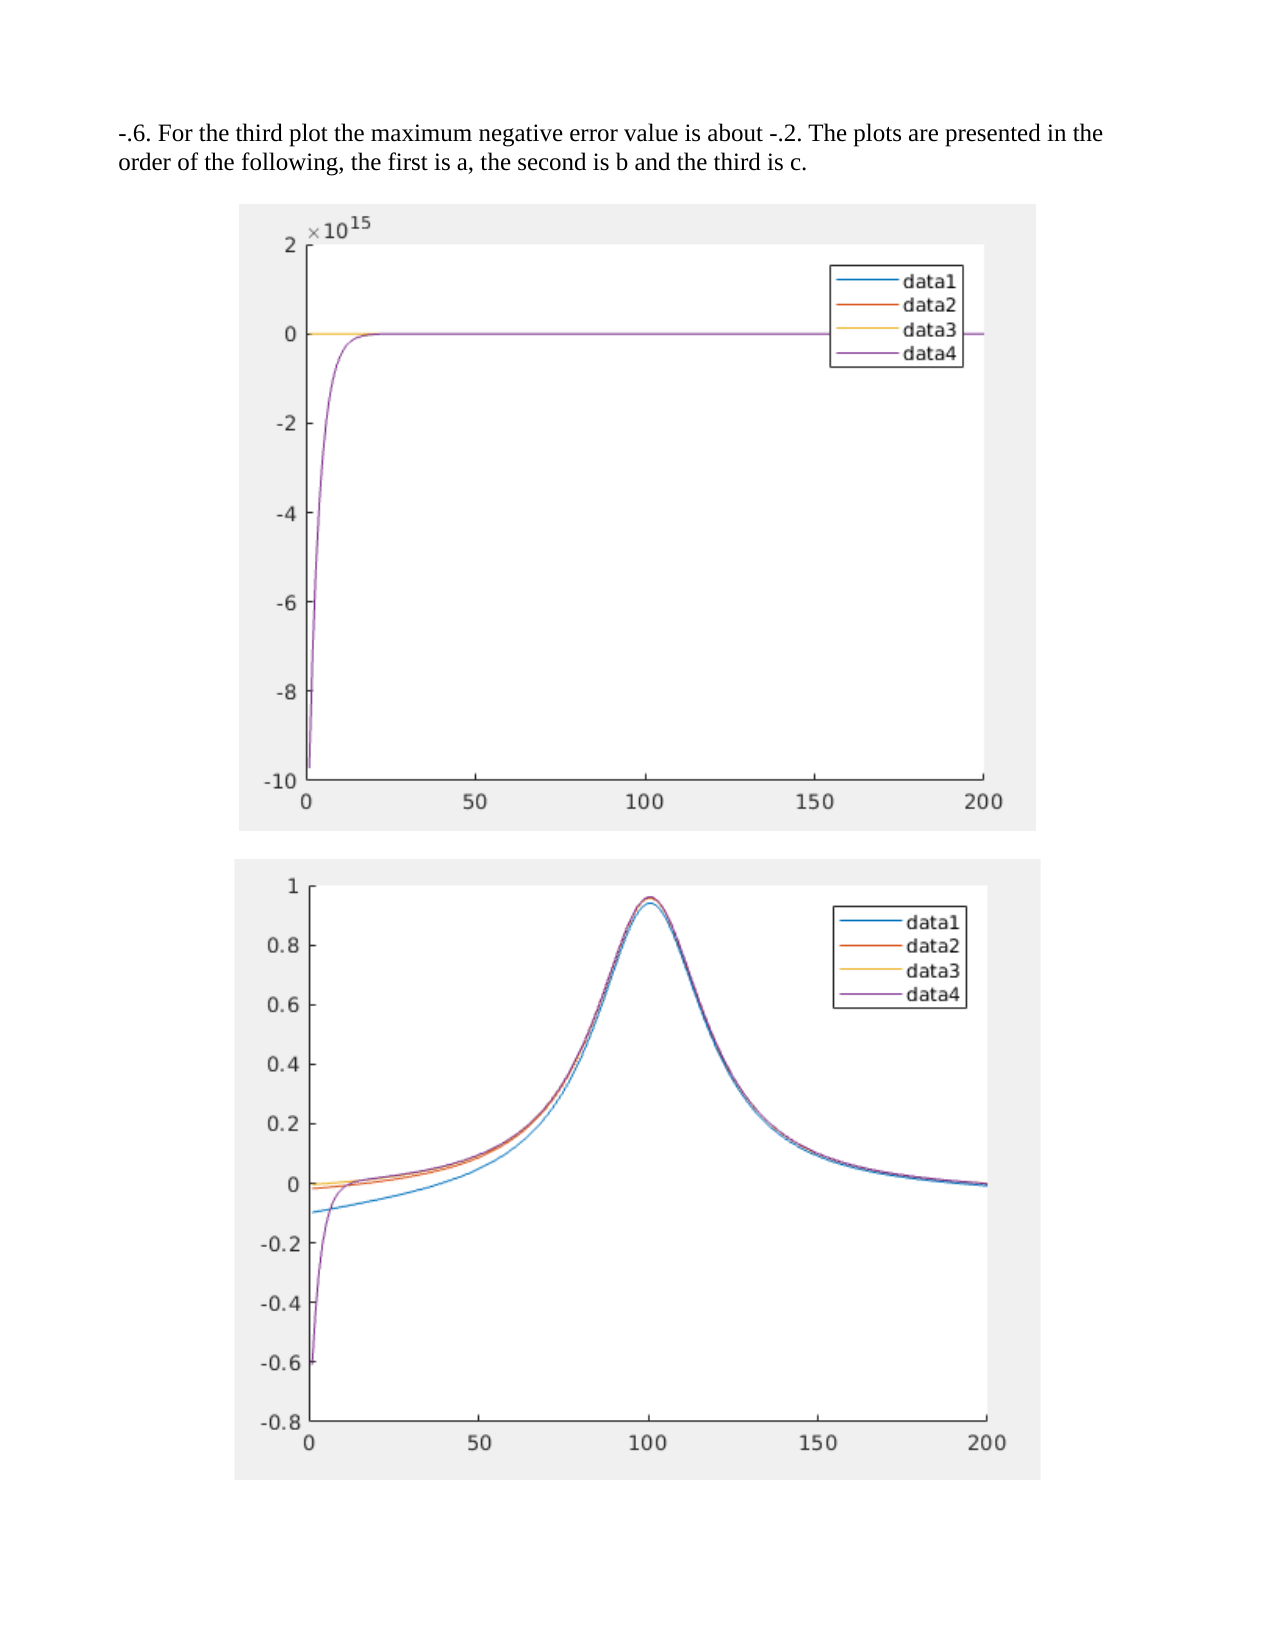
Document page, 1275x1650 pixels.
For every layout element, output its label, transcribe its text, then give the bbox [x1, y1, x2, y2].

text -.6. For the third plot the maximum negative error value is about -.2. The plots are presented in the order of the following, the first is a, the second is b and the third is c. [118, 118, 1157, 176]
picture [234, 859, 1041, 1480]
picture [239, 204, 1036, 831]
